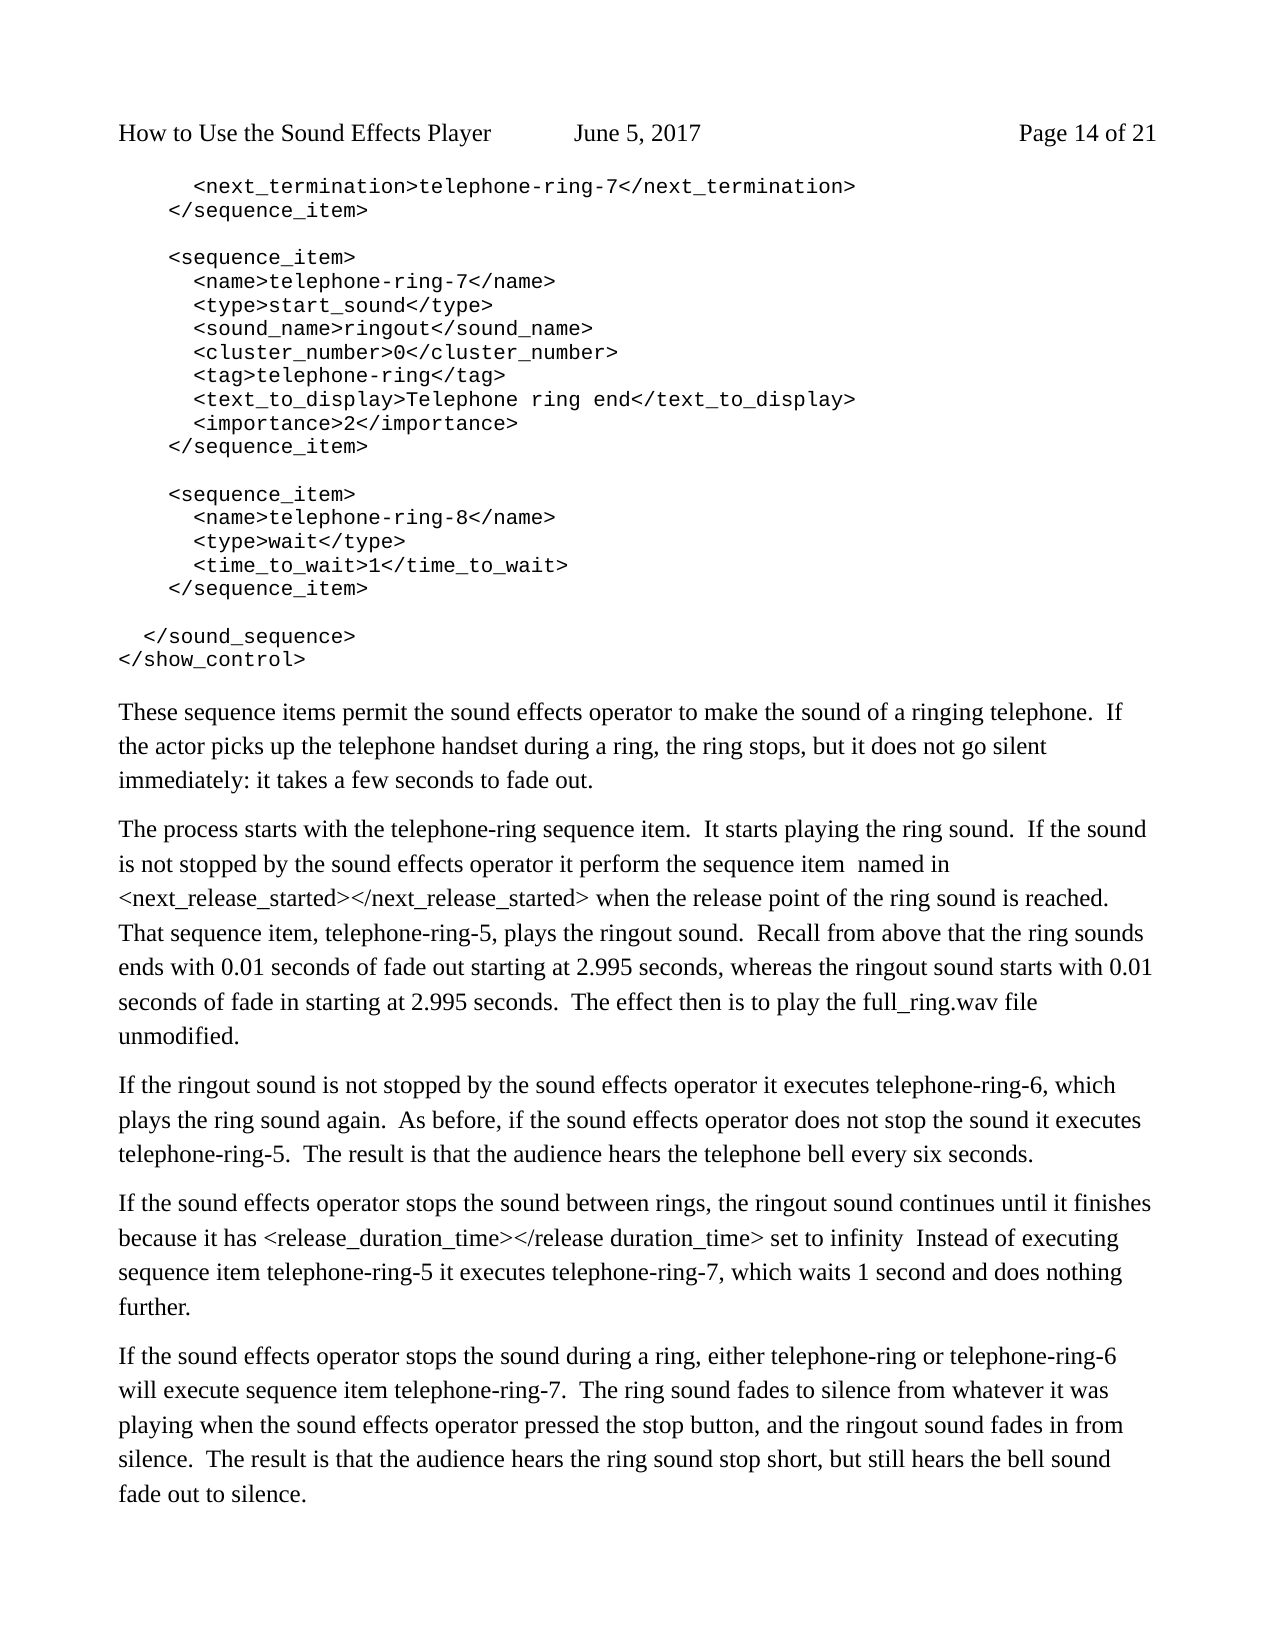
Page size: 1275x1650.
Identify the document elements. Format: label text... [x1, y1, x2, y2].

text </sound_sequence> [118, 626, 1157, 649]
text <cluster_number>0</cluster_number> [118, 342, 1157, 366]
text </show_control> [118, 649, 1157, 673]
text <next_termination>telephone-ring-7</next_termination> [118, 176, 1157, 200]
text These sequence items permit the sound effects operator to make the sound of a ringing telephone. If the actor picks up the telephone handset during a ring, the ring stops, but it does not go silent immediately: it takes a few seconds to fade out. [118, 697, 1157, 794]
text <sound_name>ringout</sound_name> [118, 318, 1157, 342]
text <type>wait</type> [118, 531, 1157, 555]
text The process starts with the telephone-ring sequence item. It starts playing the ring sound. If the sound is not stopped by the sound effects operator it perform the sequence item named in <next_release_started></next_release_started> when the release point of the ring sound is reached. That sequence item, telephone-ring-5, plays the ringout sound. Recall from above that the ring sounds ends with 0.01 seconds of fade out starting at 2.995 seconds, whereas the ringout sound starts with 0.01 seconds of fade in starting at 2.995 seconds. The effect then is to play the full_ring.wav file unmodified. [118, 814, 1157, 1050]
text <name>telephone-ring-7</name> [118, 271, 1157, 294]
text <sequence_item> [118, 484, 1157, 507]
text <name>telephone-ring-8</name> [118, 507, 1157, 531]
text <type>start_sound</type> [118, 294, 1157, 318]
text If the sound effects operator stops the sound during a ring, either telephone-ring or telephone-ring-6 will execute sequence item telephone-ring-7. The ring sound fades to silence from whatever it was playing when the sound effects operator pressed the stop button, and the ringout sound fades in from silence. The result is that the audience hears the ring sound stop short, but still hears the bell sound fade out to silence. [118, 1341, 1157, 1508]
text <importance>2</importance> [118, 413, 1157, 436]
text <tag>telephone-ring</tag> [118, 366, 1157, 389]
text </sequence_item> [118, 436, 1157, 460]
text <sequence_item> [118, 247, 1157, 271]
text </sequence_item> [118, 200, 1157, 224]
text <time_to_wait>1</time_to_wait> [118, 555, 1157, 578]
text If the ringout sound is not stopped by the sound effects operator it executes telephone-ring-6, which plays the ring sound again. As before, if the sound effects operator does not stop the sound it executes telephone-ring-5. The result is that the audience hears the telephone bell every six seconds. [118, 1071, 1157, 1168]
text If the sound effects operator stops the sound between rings, the ringout sound continues until it finishes because it has <release_duration_time></release duration_time> set to infinity Instead of executing sequence item telephone-ring-5 it executes telephone-ring-7, which waits 1 second and does nothing further. [118, 1188, 1157, 1321]
text </sequence_item> [118, 578, 1157, 602]
text <text_to_display>Telephone ring end</text_to_display> [118, 389, 1157, 413]
